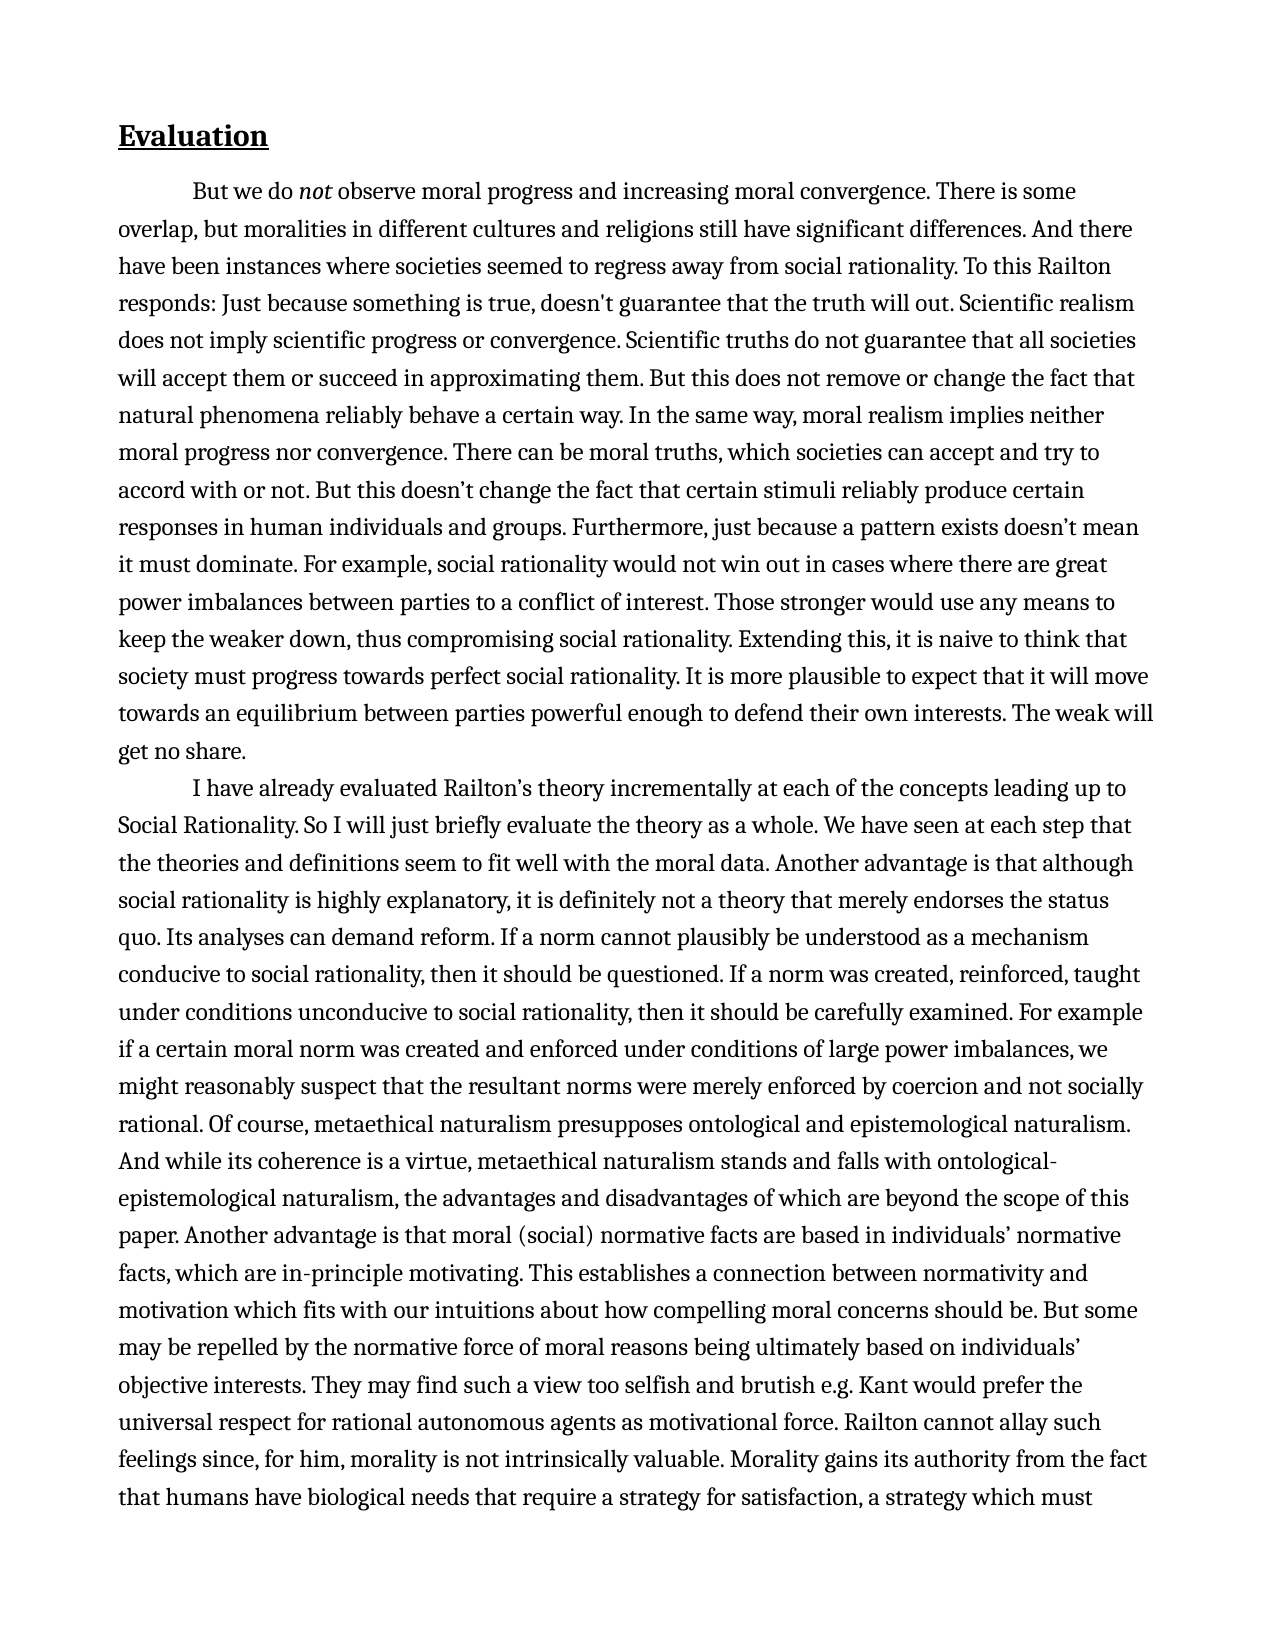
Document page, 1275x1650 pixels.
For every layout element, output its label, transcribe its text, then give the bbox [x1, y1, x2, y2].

subtitle Evaluation [118, 118, 1157, 154]
text But we do not observe moral progress and increasing moral convergence. There is some overlap, but moralities in different cultures and religions still have significant differences. And there have been instances where societies seemed to regress away from social rationality. To this Railton responds: Just because something is true, doesn't guarantee that the truth will out. Scientific realism does not imply scientific progress or convergence. Scientific truths do not guarantee that all societies will accept them or succeed in approximating them. But this does not remove or change the fact that natural phenomena reliably behave a certain way. In the same way, moral realism implies neither moral progress nor convergence. There can be moral truths, which societies can accept and try to accord with or not. But this doesn’t change the fact that certain stimuli reliably produce certain responses in human individuals and groups. Furthermore, just because a pattern exists doesn’t mean it must dominate. For example, social rationality would not win out in cases where there are great power imbalances between parties to a conflict of interest. Those stronger would use any means to keep the weaker down, thus compromising social rationality. Extending this, it is naive to think that society must progress towards perfect social rationality. It is more plausible to expect that it will move towards an equilibrium between parties powerful enough to defend their own interests. The weak will get no share. [118, 177, 1157, 765]
text I have already evaluated Railton’s theory incrementally at each of the concepts leading up to Social Rationality. So I will just briefly evaluate the theory as a whole. We have seen at each step that the theories and definitions seem to fit well with the moral data. Another advantage is that although social rationality is highly explanatory, it is definitely not a theory that merely endorses the status quo. Its analyses can demand reform. If a norm cannot plausibly be understood as a mechanism conducive to social rationality, then it should be questioned. If a norm was created, reinforced, taught under conditions unconducive to social rationality, then it should be carefully examined. For example if a certain moral norm was created and enforced under conditions of large power imbalances, we might reasonably suspect that the resultant norms were merely enforced by coercion and not socially rational. Of course, metaethical naturalism presupposes ontological and epistemological naturalism. And while its coherence is a virtue, metaethical naturalism stands and falls with ontological-epistemological naturalism, the advantages and disadvantages of which are beyond the scope of this paper. Another advantage is that moral (social) normative facts are based in individuals’ normative facts, which are in-principle motivating. This establishes a connection between normativity and motivation which fits with our intuitions about how compelling moral concerns should be. But some may be repelled by the normative force of moral reasons being ultimately based on individuals’ objective interests. They may find such a view too selfish and brutish e.g. Kant would prefer the universal respect for rational autonomous agents as motivational force. Railton cannot allay such feelings since, for him, morality is not intrinsically valuable. Morality gains its authority from the fact that humans have biological needs that require a strategy for satisfaction, a strategy which must [118, 774, 1157, 1511]
